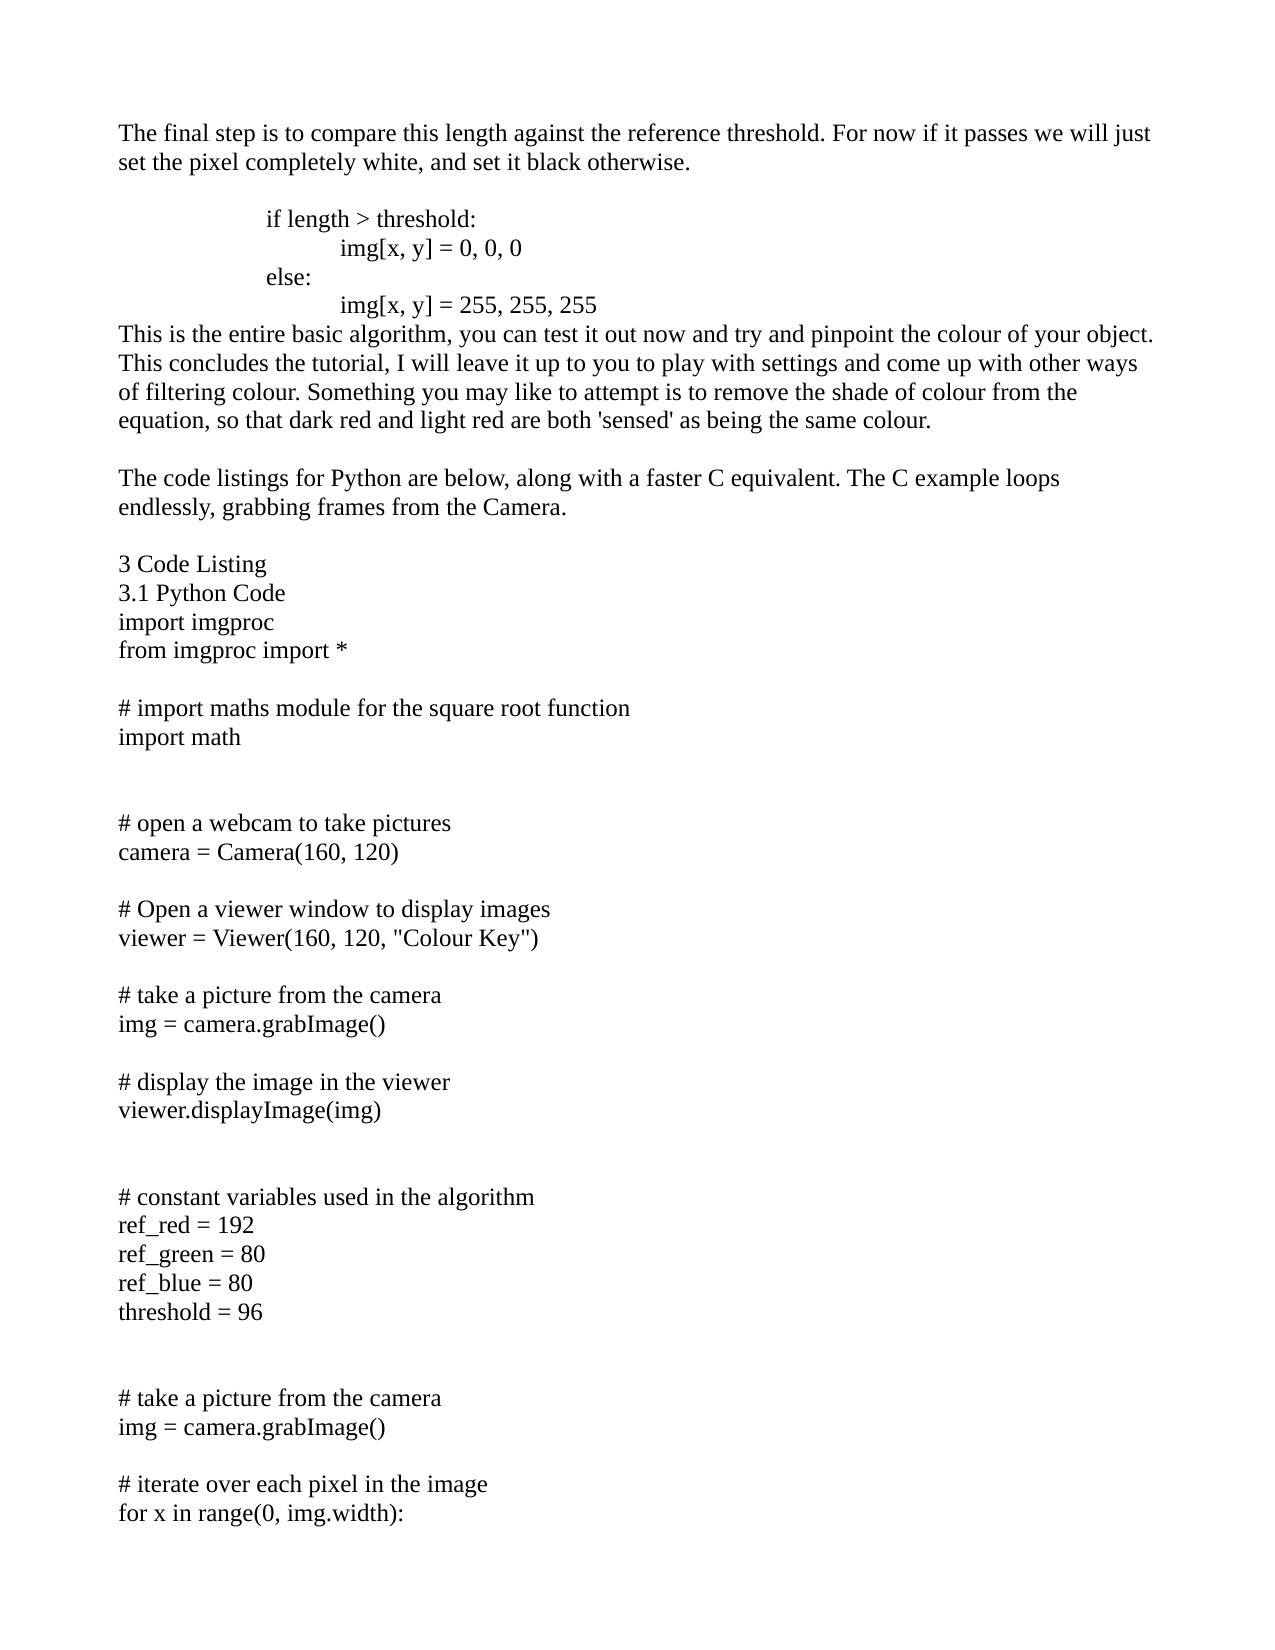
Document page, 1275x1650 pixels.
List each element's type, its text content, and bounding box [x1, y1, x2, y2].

text # take a picture from the camera [118, 981, 1157, 1009]
text viewer.displayImage(img) [118, 1096, 1157, 1124]
text ref_green = 80 [118, 1239, 1157, 1268]
text # Open a viewer window to display images [118, 894, 1157, 923]
text 3.1 Python Code [118, 578, 1157, 607]
text The final step is to compare this length against the reference threshold. For now if it passes we will just set the pixel completely white, and set it black otherwise. [118, 118, 1157, 176]
text # constant variables used in the algorithm [118, 1182, 1157, 1211]
text if length > threshold: [118, 204, 1157, 233]
text camera = Camera(160, 120) [118, 837, 1157, 866]
text # open a webcam to take pictures [118, 808, 1157, 837]
text else: [118, 262, 1157, 291]
text ref_red = 192 [118, 1211, 1157, 1239]
text # import maths module for the square root function [118, 693, 1157, 722]
text 3 Code Listing [118, 549, 1157, 578]
text This is the entire basic algorithm, you can test it out now and try and pinpoint the colour of your object. This concludes the tutorial, I will leave it up to you to play with settings and come up with other ways of filtering colour. Something you may like to attempt is to remove the shade of colour from the equation, so that dark red and light red are both 'sensed' as being the same colour. [118, 319, 1157, 434]
text # take a picture from the camera [118, 1383, 1157, 1412]
text from imgproc import * [118, 636, 1157, 664]
text import imgproc [118, 607, 1157, 636]
text for x in range(0, img.width): [118, 1498, 1157, 1527]
text The code listings for Python are below, along with a faster C equivalent. The C example loops endlessly, grabbing frames from the Camera. [118, 463, 1157, 521]
text threshold = 96 [118, 1297, 1157, 1326]
text # iterate over each pixel in the image [118, 1469, 1157, 1498]
text img[x, y] = 0, 0, 0 [118, 233, 1157, 262]
text viewer = Viewer(160, 120, "Colour Key") [118, 923, 1157, 952]
text img = camera.grabImage() [118, 1412, 1157, 1441]
text import math [118, 722, 1157, 751]
text ref_blue = 80 [118, 1268, 1157, 1297]
text # display the image in the viewer [118, 1067, 1157, 1096]
text img = camera.grabImage() [118, 1009, 1157, 1038]
text img[x, y] = 255, 255, 255 [118, 291, 1157, 319]
